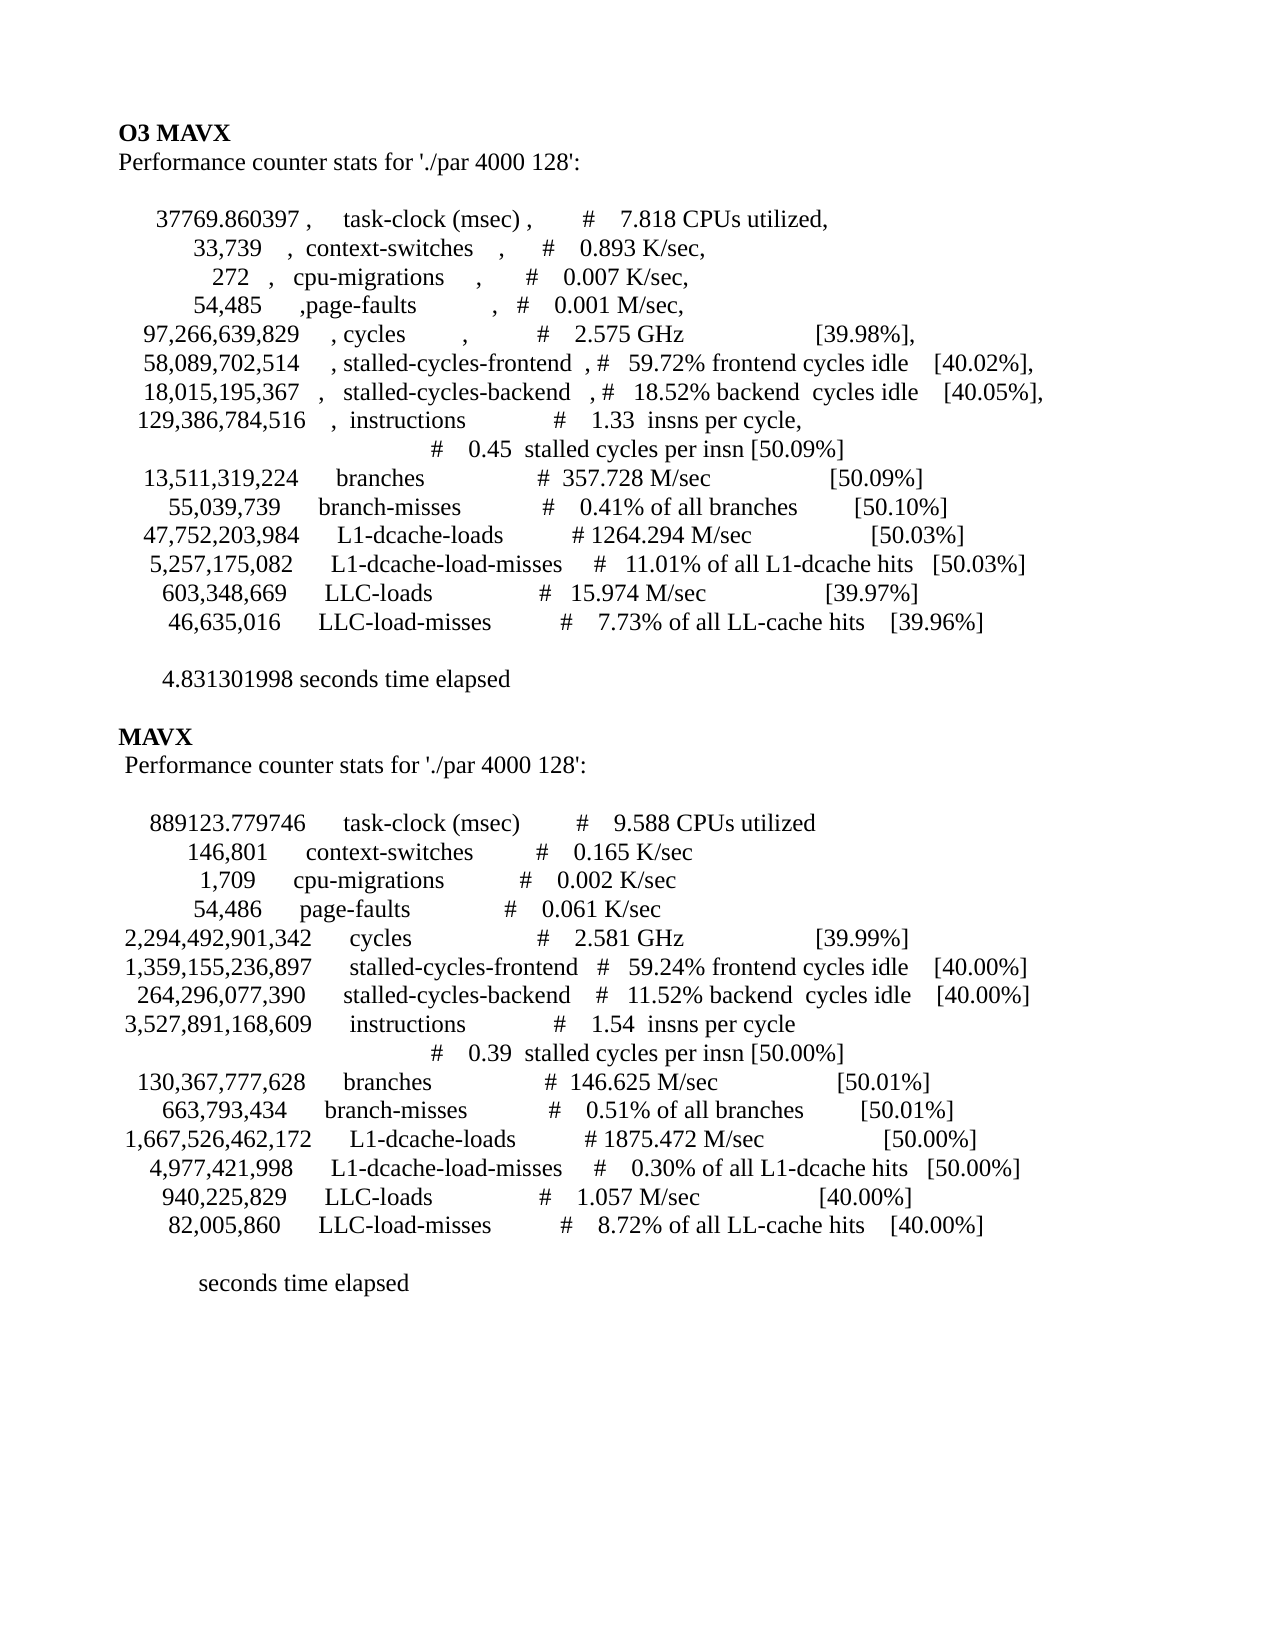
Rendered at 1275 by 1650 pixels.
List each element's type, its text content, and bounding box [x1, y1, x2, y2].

text 663,793,434 branch-misses # 0.51% of all branches [50.01%] [118, 1096, 1157, 1124]
text 18,015,195,367 , stalled-cycles-backend , # 18.52% backend cycles idle [40.05%], [118, 377, 1157, 406]
text 146,801 context-switches # 0.165 K/sec [118, 837, 1157, 866]
text 129,386,784,516 , instructions # 1.33 insns per cycle, [118, 406, 1157, 434]
text 603,348,669 LLC-loads # 15.974 M/sec [39.97%] [118, 578, 1157, 607]
text 1,709 cpu-migrations # 0.002 K/sec [118, 866, 1157, 894]
text 37769.860397 , task-clock (msec) , # 7.818 CPUs utilized, [118, 204, 1157, 233]
text 46,635,016 LLC-load-misses # 7.73% of all LL-cache hits [39.96%] [118, 607, 1157, 636]
text 1,667,526,462,172 L1-dcache-loads # 1875.472 M/sec [50.00%] [118, 1124, 1157, 1153]
text 4.831301998 seconds time elapsed [118, 664, 1157, 693]
text 55,039,739 branch-misses # 0.41% of all branches [50.10%] [118, 492, 1157, 521]
text # 0.39 stalled cycles per insn [50.00%] [118, 1038, 1157, 1067]
text 54,486 page-faults # 0.061 K/sec [118, 894, 1157, 923]
text 264,296,077,390 stalled-cycles-backend # 11.52% backend cycles idle [40.00%] [118, 981, 1157, 1009]
text 58,089,702,514 , stalled-cycles-frontend , # 59.72% frontend cycles idle [40.02%], [118, 348, 1157, 377]
text # 0.45 stalled cycles per insn [50.09%] [118, 434, 1157, 463]
text 13,511,319,224 branches # 357.728 M/sec [50.09%] [118, 463, 1157, 492]
text 940,225,829 LLC-loads # 1.057 M/sec [40.00%] [118, 1182, 1157, 1211]
text seconds time elapsed [118, 1268, 1157, 1297]
text 1,359,155,236,897 stalled-cycles-frontend # 59.24% frontend cycles idle [40.00%] [118, 952, 1157, 981]
text 54,485 ,page-faults , # 0.001 M/sec, [118, 291, 1157, 319]
text MAVX [118, 722, 1157, 751]
text 3,527,891,168,609 instructions # 1.54 insns per cycle [118, 1009, 1157, 1038]
text 33,739 , context-switches , # 0.893 K/sec, [118, 233, 1157, 262]
text 130,367,777,628 branches # 146.625 M/sec [50.01%] [118, 1067, 1157, 1096]
text O3 MAVX [118, 118, 1157, 147]
text 82,005,860 LLC-load-misses # 8.72% of all LL-cache hits [40.00%] [118, 1211, 1157, 1239]
text 272 , cpu-migrations , # 0.007 K/sec, [118, 262, 1157, 291]
text 889123.779746 task-clock (msec) # 9.588 CPUs utilized [118, 808, 1157, 837]
text 97,266,639,829 , cycles , # 2.575 GHz [39.98%], [118, 319, 1157, 348]
text 5,257,175,082 L1-dcache-load-misses # 11.01% of all L1-dcache hits [50.03%] [118, 549, 1157, 578]
text 47,752,203,984 L1-dcache-loads # 1264.294 M/sec [50.03%] [118, 521, 1157, 549]
text Performance counter stats for './par 4000 128': [118, 147, 1157, 176]
text 2,294,492,901,342 cycles # 2.581 GHz [39.99%] [118, 923, 1157, 952]
text Performance counter stats for './par 4000 128': [118, 751, 1157, 779]
text 4,977,421,998 L1-dcache-load-misses # 0.30% of all L1-dcache hits [50.00%] [118, 1153, 1157, 1182]
